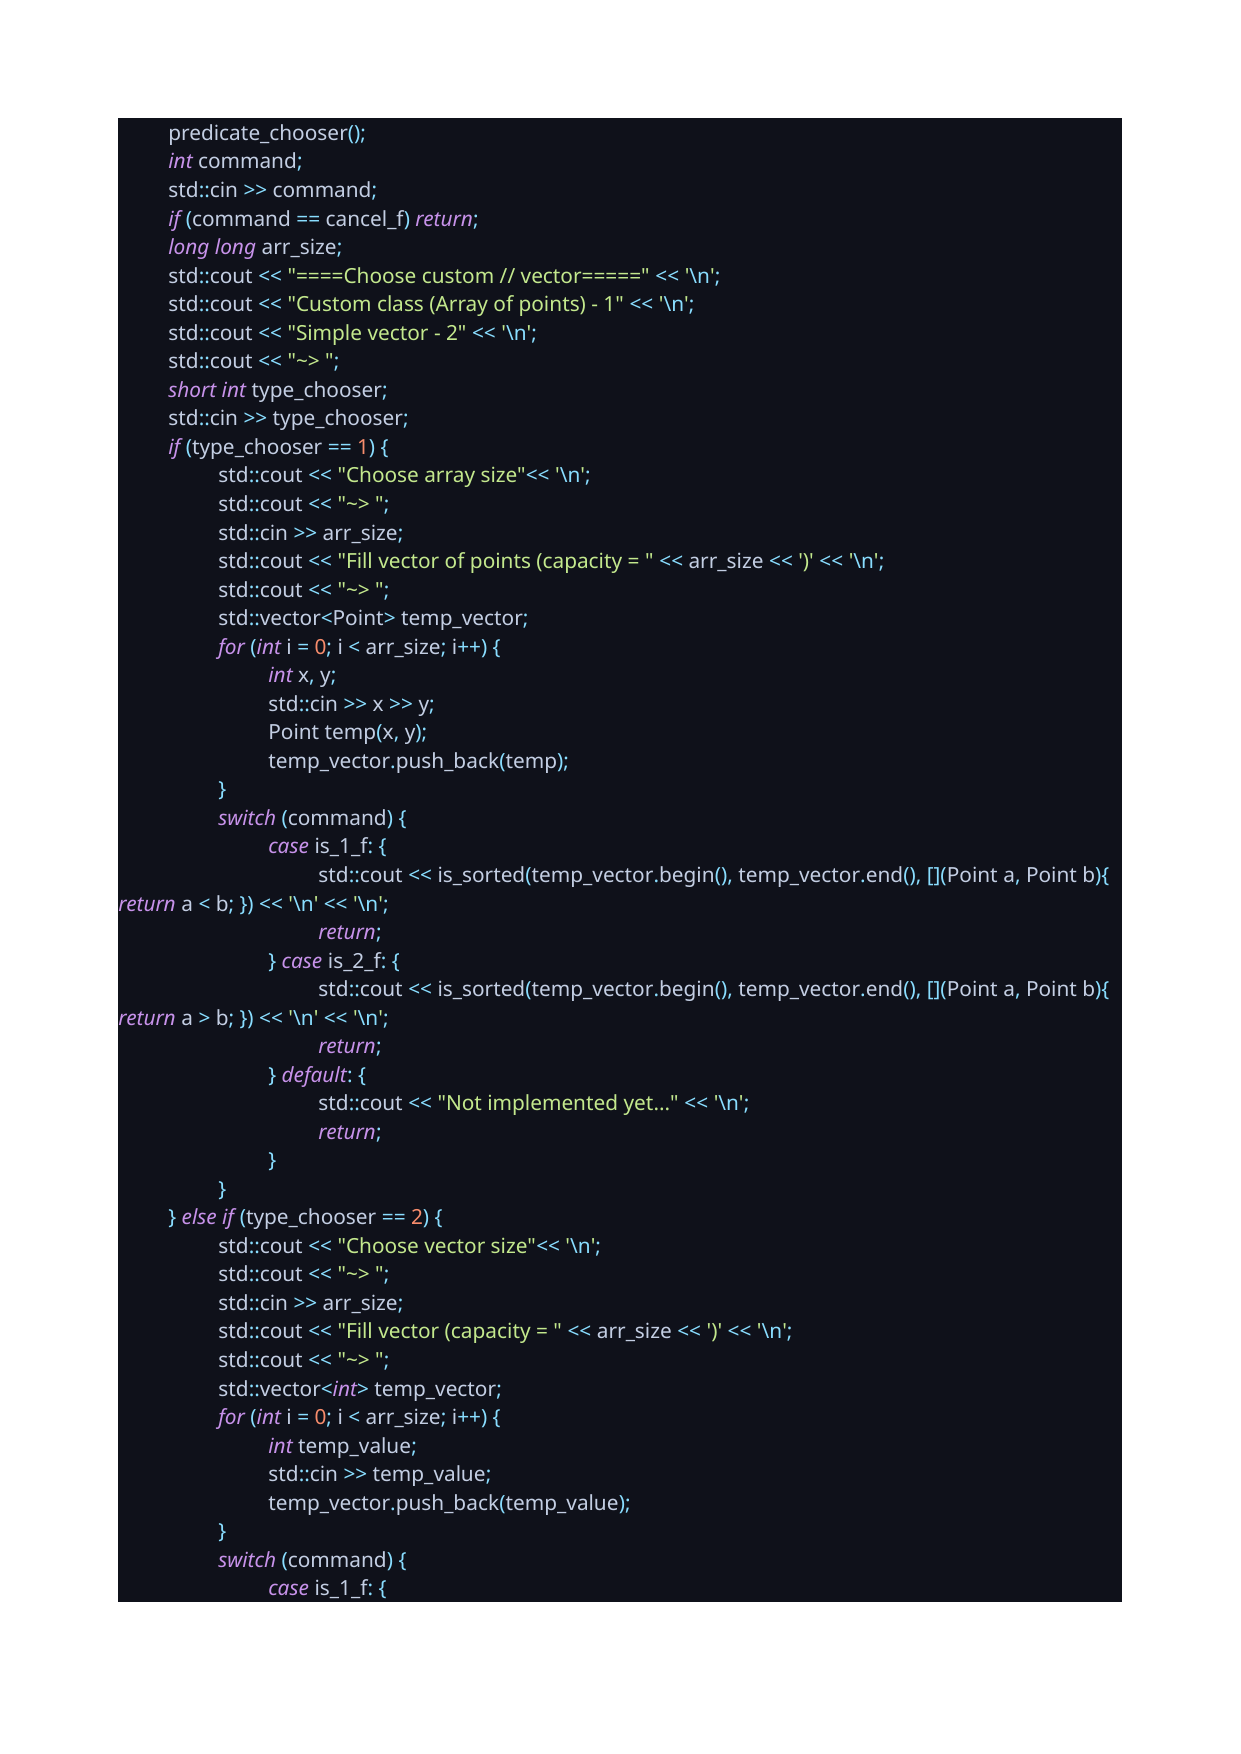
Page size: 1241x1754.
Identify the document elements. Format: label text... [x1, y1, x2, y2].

text std::cout << "Simple vector - 2" << '\n'; [118, 318, 1122, 346]
text std::cin >> temp_value; [118, 1459, 1122, 1488]
text std::cout << "~> "; [118, 346, 1122, 375]
text } [118, 774, 1122, 803]
text long long arr_size; [118, 232, 1122, 261]
text std::cin >> type_chooser; [118, 403, 1122, 432]
text } [118, 1174, 1122, 1202]
text int x, y; [118, 660, 1122, 689]
text case is_1_f: { [118, 832, 1122, 860]
text if (command == cancel_f) return; [118, 204, 1122, 232]
text std::cout << "Fill vector of points (capacity = " << arr_size << ')' << '\n'; [118, 546, 1122, 575]
text return; [118, 1031, 1122, 1060]
text } [118, 1145, 1122, 1174]
text if (type_chooser == 1) { [118, 432, 1122, 461]
text std::cin >> arr_size; [118, 518, 1122, 546]
text std::cin >> x >> y; [118, 689, 1122, 717]
text std::vector<Point> temp_vector; [118, 603, 1122, 632]
text temp_vector.push_back(temp); [118, 746, 1122, 774]
text int command; [118, 147, 1122, 175]
text std::cout << "~> "; [118, 1345, 1122, 1374]
text Point temp(x, y); [118, 717, 1122, 746]
text for (int i = 0; i < arr_size; i++) { [118, 632, 1122, 660]
text return; [118, 917, 1122, 946]
text std::cout << "~> "; [118, 489, 1122, 518]
text std::cin >> command; [118, 175, 1122, 204]
text for (int i = 0; i < arr_size; i++) { [118, 1402, 1122, 1431]
text std::cout << is_sorted(temp_vector.begin(), temp_vector.end(), [](Point a, Point b){ return a < b; }) << '\n' << '\n'; [118, 860, 1122, 917]
text switch (command) { [118, 1545, 1122, 1573]
text std::cout << "~> "; [118, 1259, 1122, 1288]
text int temp_value; [118, 1431, 1122, 1459]
text } case is_2_f: { [118, 946, 1122, 974]
text short int type_chooser; [118, 375, 1122, 403]
text return; [118, 1117, 1122, 1145]
text std::cout << "Choose vector size"<< '\n'; [118, 1231, 1122, 1259]
text std::cout << "Custom class (Array of points) - 1" << '\n'; [118, 289, 1122, 318]
text std::vector<int> temp_vector; [118, 1374, 1122, 1402]
text std::cout << is_sorted(temp_vector.begin(), temp_vector.end(), [](Point a, Point b){ return a > b; }) << '\n' << '\n'; [118, 974, 1122, 1031]
text } else if (type_chooser == 2) { [118, 1202, 1122, 1231]
text std::cin >> arr_size; [118, 1288, 1122, 1317]
text } [118, 1516, 1122, 1545]
text std::cout << "====Choose custom // vector=====" << '\n'; [118, 261, 1122, 289]
text std::cout << "Fill vector (capacity = " << arr_size << ')' << '\n'; [118, 1317, 1122, 1345]
text predicate_chooser(); [118, 118, 1122, 147]
text temp_vector.push_back(temp_value); [118, 1488, 1122, 1516]
text std::cout << "Not implemented yet..." << '\n'; [118, 1088, 1122, 1117]
text switch (command) { [118, 803, 1122, 832]
text std::cout << "~> "; [118, 575, 1122, 603]
text std::cout << "Choose array size"<< '\n'; [118, 461, 1122, 489]
text case is_1_f: { [118, 1573, 1122, 1602]
text } default: { [118, 1060, 1122, 1088]
